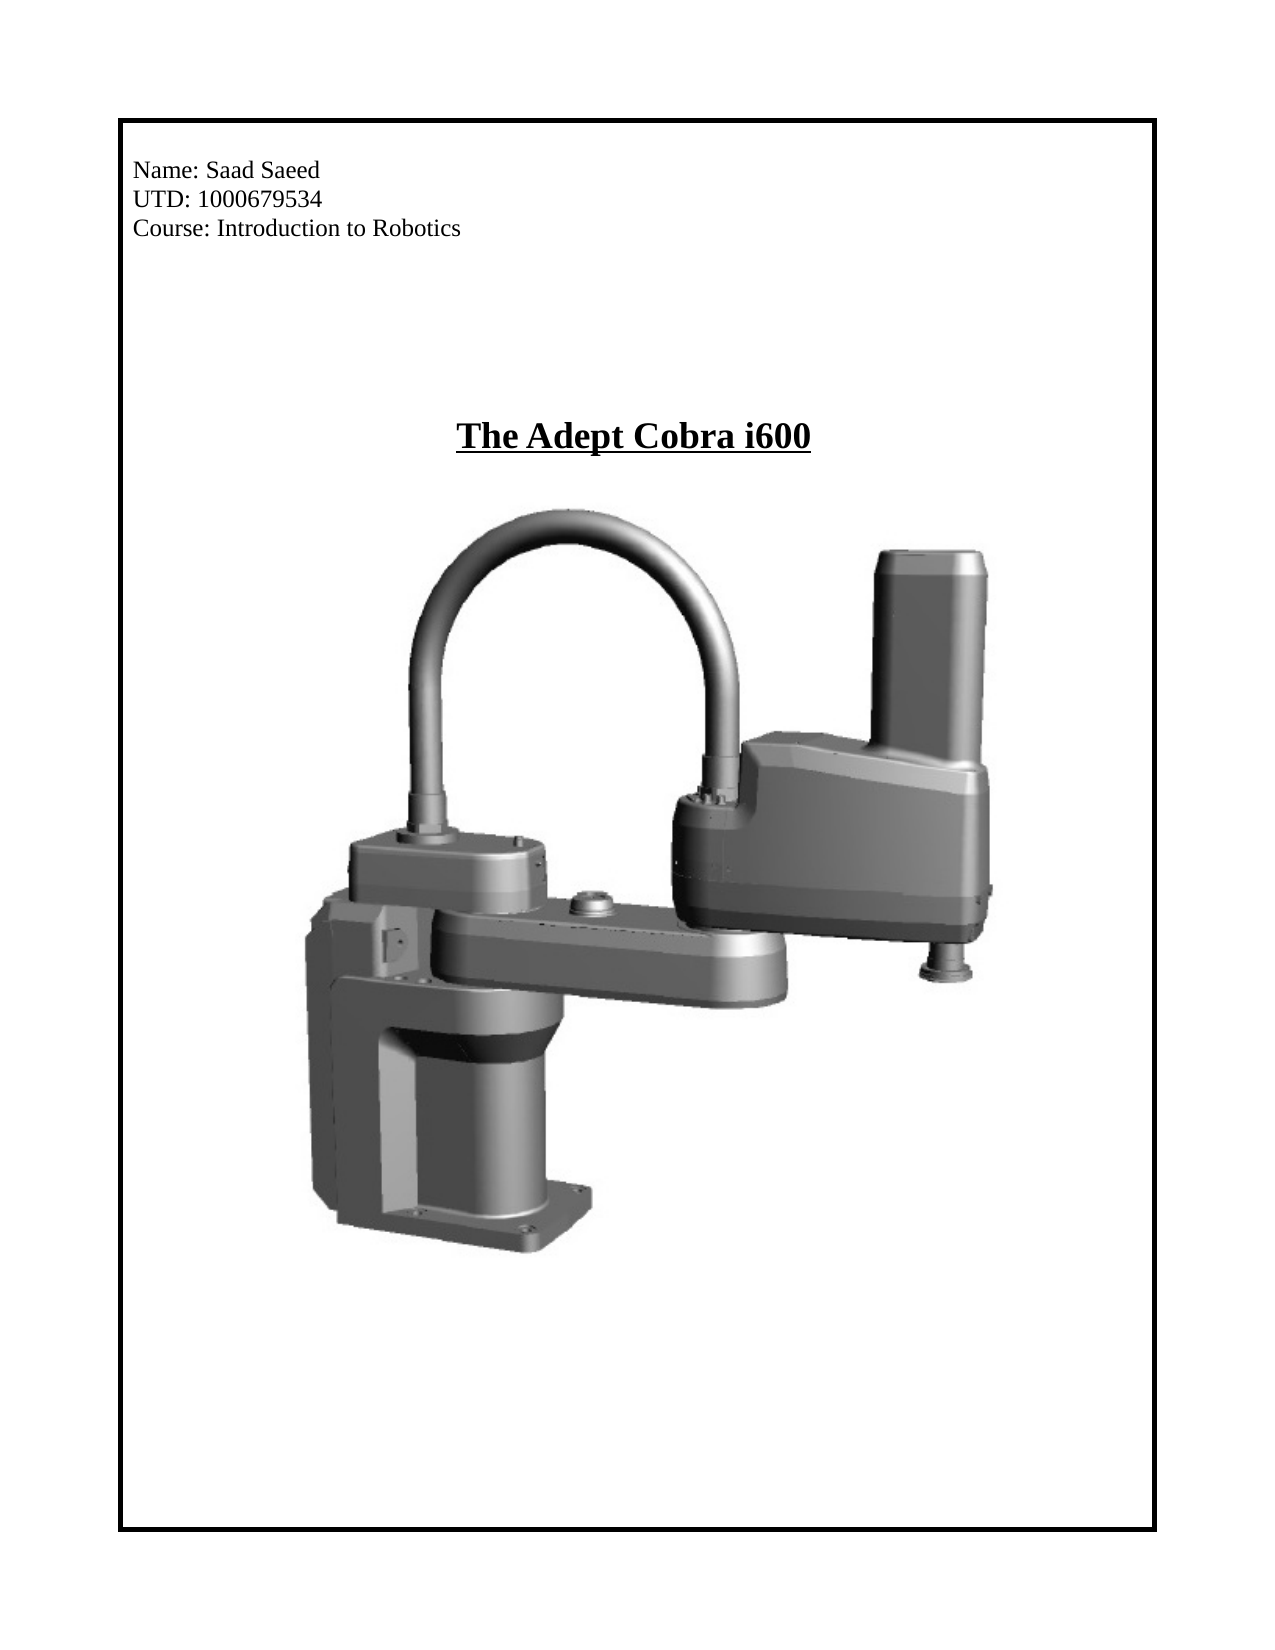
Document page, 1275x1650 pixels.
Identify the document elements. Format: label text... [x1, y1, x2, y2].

picture [246, 457, 1029, 1329]
text UTD: 1000679534 [133, 184, 1134, 213]
text Name: Saad Saeed [133, 155, 1134, 184]
text The Adept Cobra i600 [133, 414, 1134, 457]
text Course: Introduction to Robotics [133, 213, 1134, 241]
